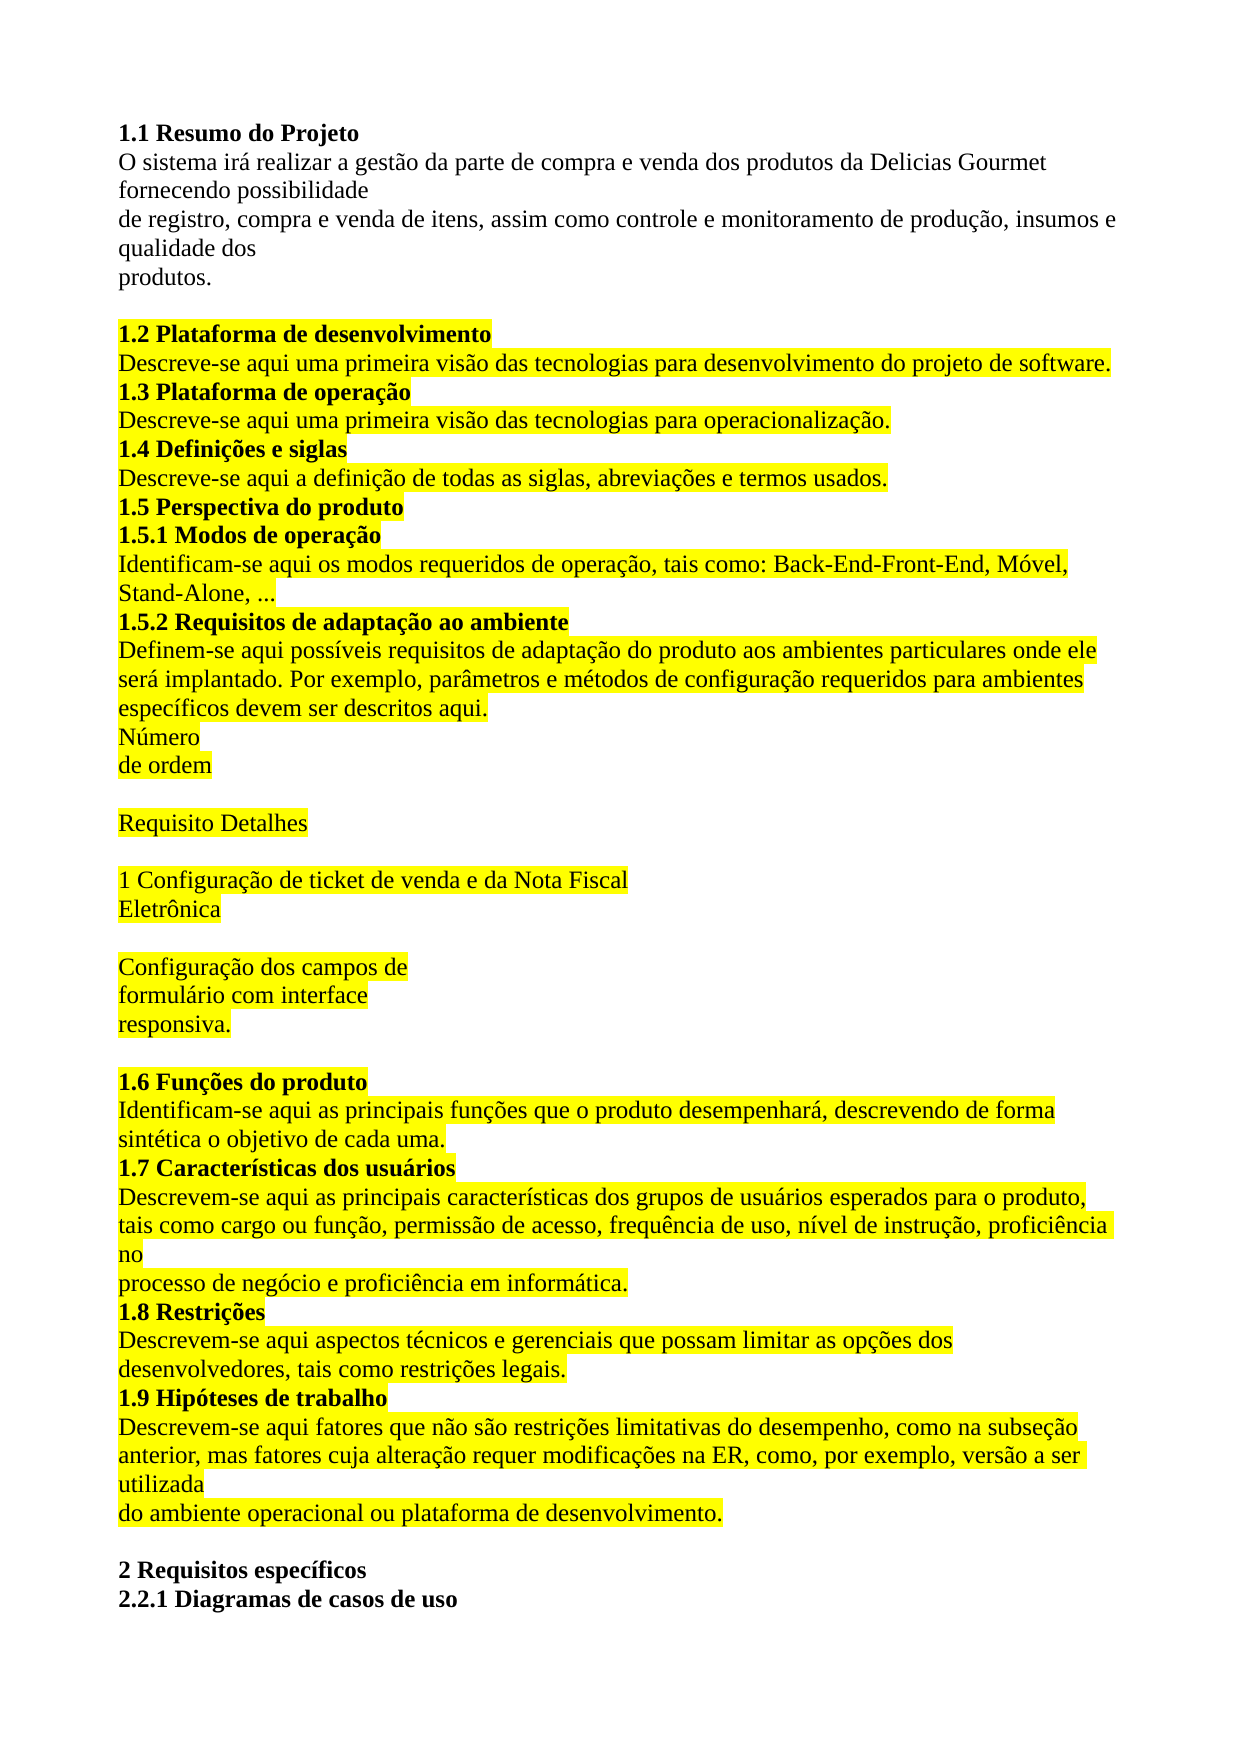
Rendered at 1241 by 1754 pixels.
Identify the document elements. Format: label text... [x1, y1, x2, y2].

text produtos. [118, 262, 1122, 291]
text de ordem [118, 751, 1122, 779]
text de registro, compra e venda de itens, assim como controle e monitoramento de produção, insumos e qualidade dos [118, 204, 1122, 262]
text 1.5.1 Modos de operação [118, 521, 1122, 549]
text 1.2 Plataforma de desenvolvimento [118, 319, 1122, 348]
text Descrevem-se aqui aspectos técnicos e gerenciais que possam limitar as opções dos [118, 1326, 1122, 1354]
text 1 Configuração de ticket de venda e da Nota Fiscal [118, 866, 1122, 894]
text será implantado. Por exemplo, parâmetros e métodos de configuração requeridos para ambientes [118, 664, 1122, 693]
text 2.2.1 Diagramas de casos de uso [118, 1584, 1122, 1613]
text responsiva. [118, 1009, 1122, 1038]
text Descrevem-se aqui as principais características dos grupos de usuários esperados para o produto, [118, 1182, 1122, 1211]
text desenvolvedores, tais como restrições legais. [118, 1354, 1122, 1383]
text 1.1 Resumo do Projeto [118, 118, 1122, 147]
text Stand-Alone, ... [118, 578, 1122, 607]
text sintética o objetivo de cada uma. [118, 1124, 1122, 1153]
text anterior, mas fatores cuja alteração requer modificações na ER, como, por exemplo, versão a ser utilizada [118, 1441, 1122, 1498]
text 1.6 Funções do produto [118, 1067, 1122, 1096]
text Número [118, 722, 1122, 751]
text 1.5.2 Requisitos de adaptação ao ambiente [118, 607, 1122, 636]
text Descreve-se aqui uma primeira visão das tecnologias para operacionalização. [118, 406, 1122, 434]
text Requisito Detalhes [118, 808, 1122, 837]
text processo de negócio e proficiência em informática. [118, 1268, 1122, 1297]
text Descreve-se aqui a definição de todas as siglas, abreviações e termos usados. [118, 463, 1122, 492]
text O sistema irá realizar a gestão da parte de compra e venda dos produtos da Delicias Gourmet fornecendo possibilidade [118, 147, 1122, 204]
text 2 Requisitos específicos [118, 1556, 1122, 1584]
text formulário com interface [118, 981, 1122, 1009]
text 1.9 Hipóteses de trabalho [118, 1383, 1122, 1412]
text tais como cargo ou função, permissão de acesso, frequência de uso, nível de instrução, proficiência no [118, 1211, 1122, 1268]
text 1.7 Características dos usuários [118, 1153, 1122, 1182]
text Definem-se aqui possíveis requisitos de adaptação do produto aos ambientes particulares onde ele [118, 636, 1122, 664]
text Descreve-se aqui uma primeira visão das tecnologias para desenvolvimento do projeto de software. [118, 348, 1122, 377]
text 1.3 Plataforma de operação [118, 377, 1122, 406]
text Identificam-se aqui as principais funções que o produto desempenhará, descrevendo de forma [118, 1096, 1122, 1124]
text do ambiente operacional ou plataforma de desenvolvimento. [118, 1498, 1122, 1527]
text 1.5 Perspectiva do produto [118, 492, 1122, 521]
text 1.8 Restrições [118, 1297, 1122, 1326]
text Identificam-se aqui os modos requeridos de operação, tais como: Back-End-Front-End, Móvel, [118, 549, 1122, 578]
text Configuração dos campos de [118, 952, 1122, 981]
text Descrevem-se aqui fatores que não são restrições limitativas do desempenho, como na subseção [118, 1412, 1122, 1441]
text 1.4 Definições e siglas [118, 434, 1122, 463]
text Eletrônica [118, 894, 1122, 923]
text específicos devem ser descritos aqui. [118, 693, 1122, 722]
